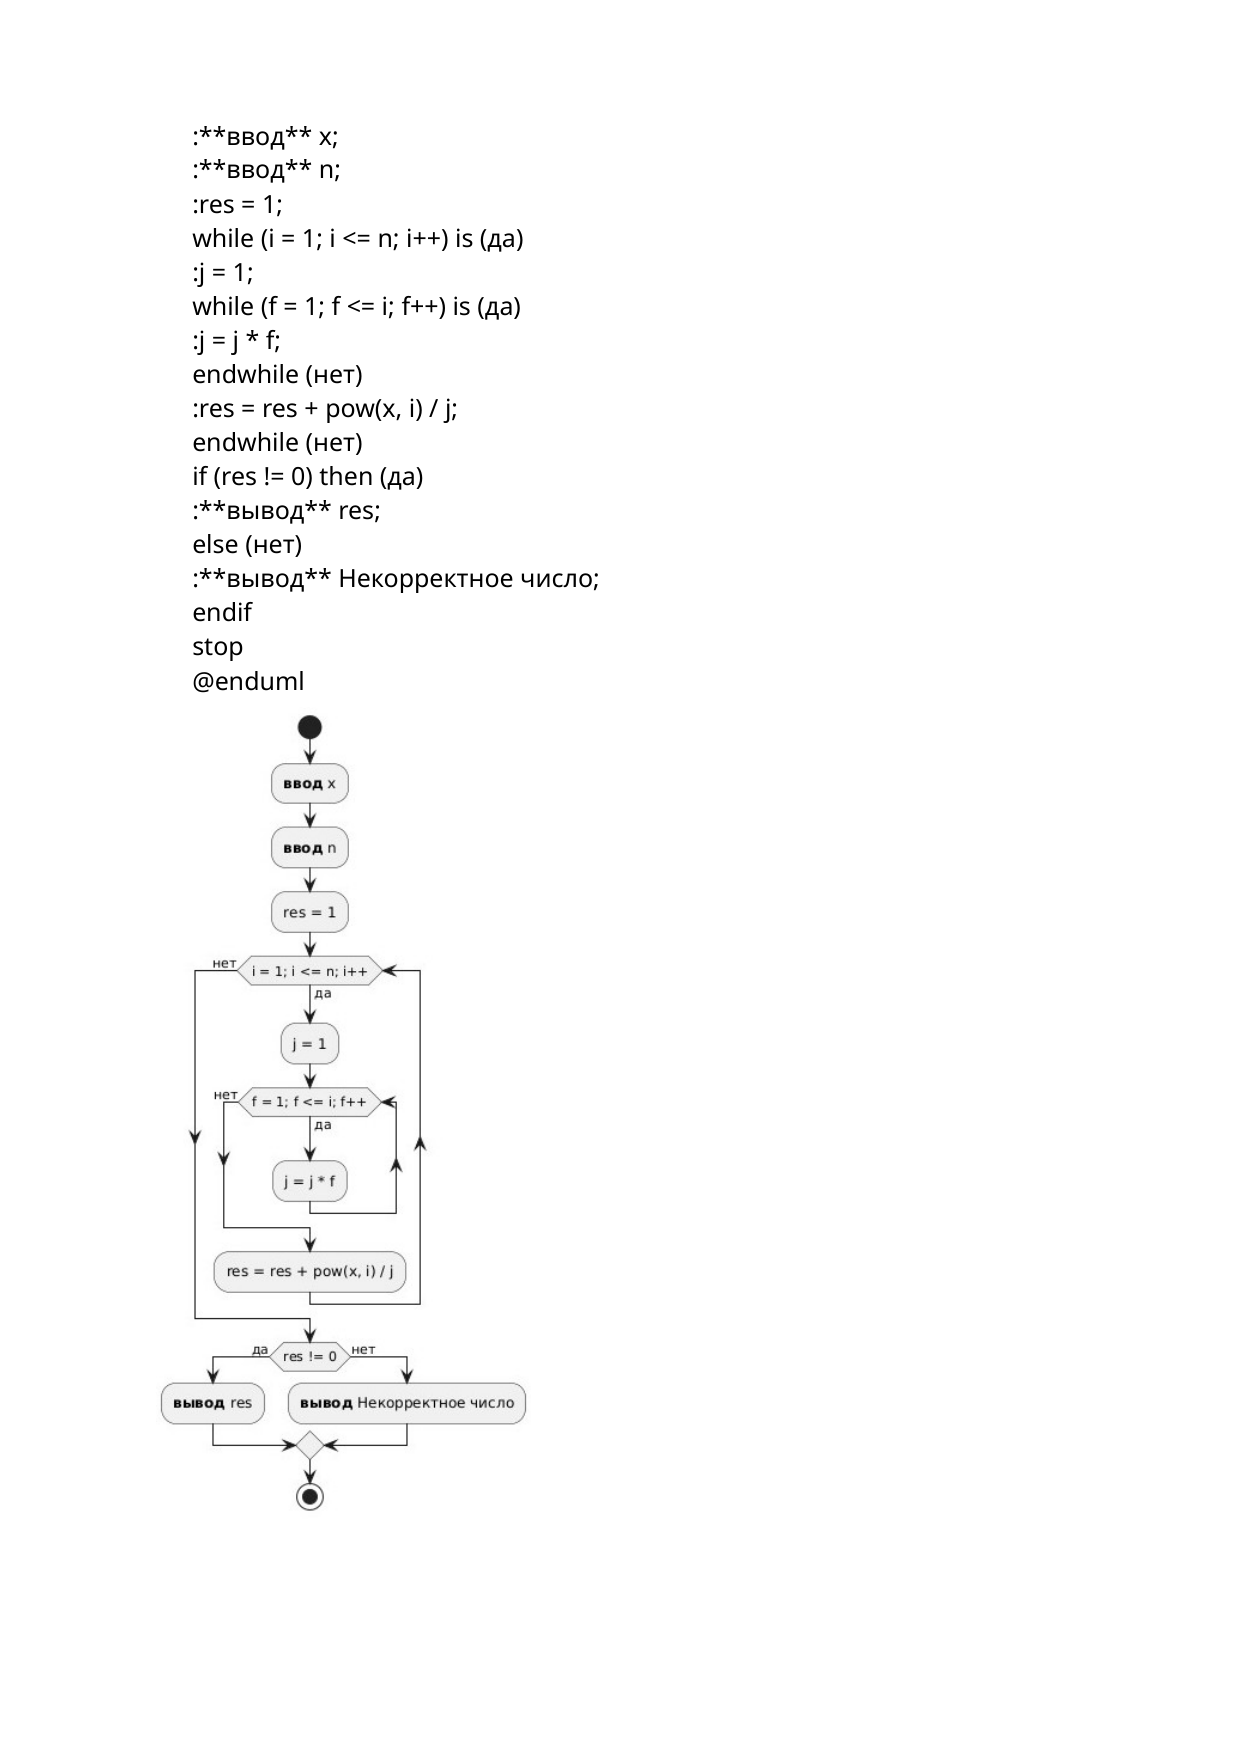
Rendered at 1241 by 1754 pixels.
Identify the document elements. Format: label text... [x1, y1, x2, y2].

text :**вывод** res; [118, 493, 1181, 527]
text :**ввод** n; [118, 152, 1181, 186]
text endwhile (нет) [118, 425, 1181, 459]
text endwhile (нет) [118, 357, 1181, 391]
text :j = j * f; [118, 322, 1181, 357]
text stop [118, 629, 1181, 663]
text :j = 1; [118, 254, 1181, 288]
text :**вывод** Некорректное число; [118, 561, 1181, 595]
text :res = 1; [118, 186, 1181, 220]
text :res = res + pow(x, i) / j; [118, 391, 1181, 425]
text else (нет) [118, 527, 1181, 561]
text while (f = 1; f <= i; f++) is (да) [118, 288, 1181, 322]
picture [155, 707, 531, 1519]
text endif [118, 595, 1181, 629]
text @enduml [118, 663, 1181, 697]
text while (i = 1; i <= n; i++) is (да) [118, 220, 1181, 254]
text if (res != 0) then (да) [118, 459, 1181, 493]
text :**ввод** x; [118, 118, 1181, 152]
